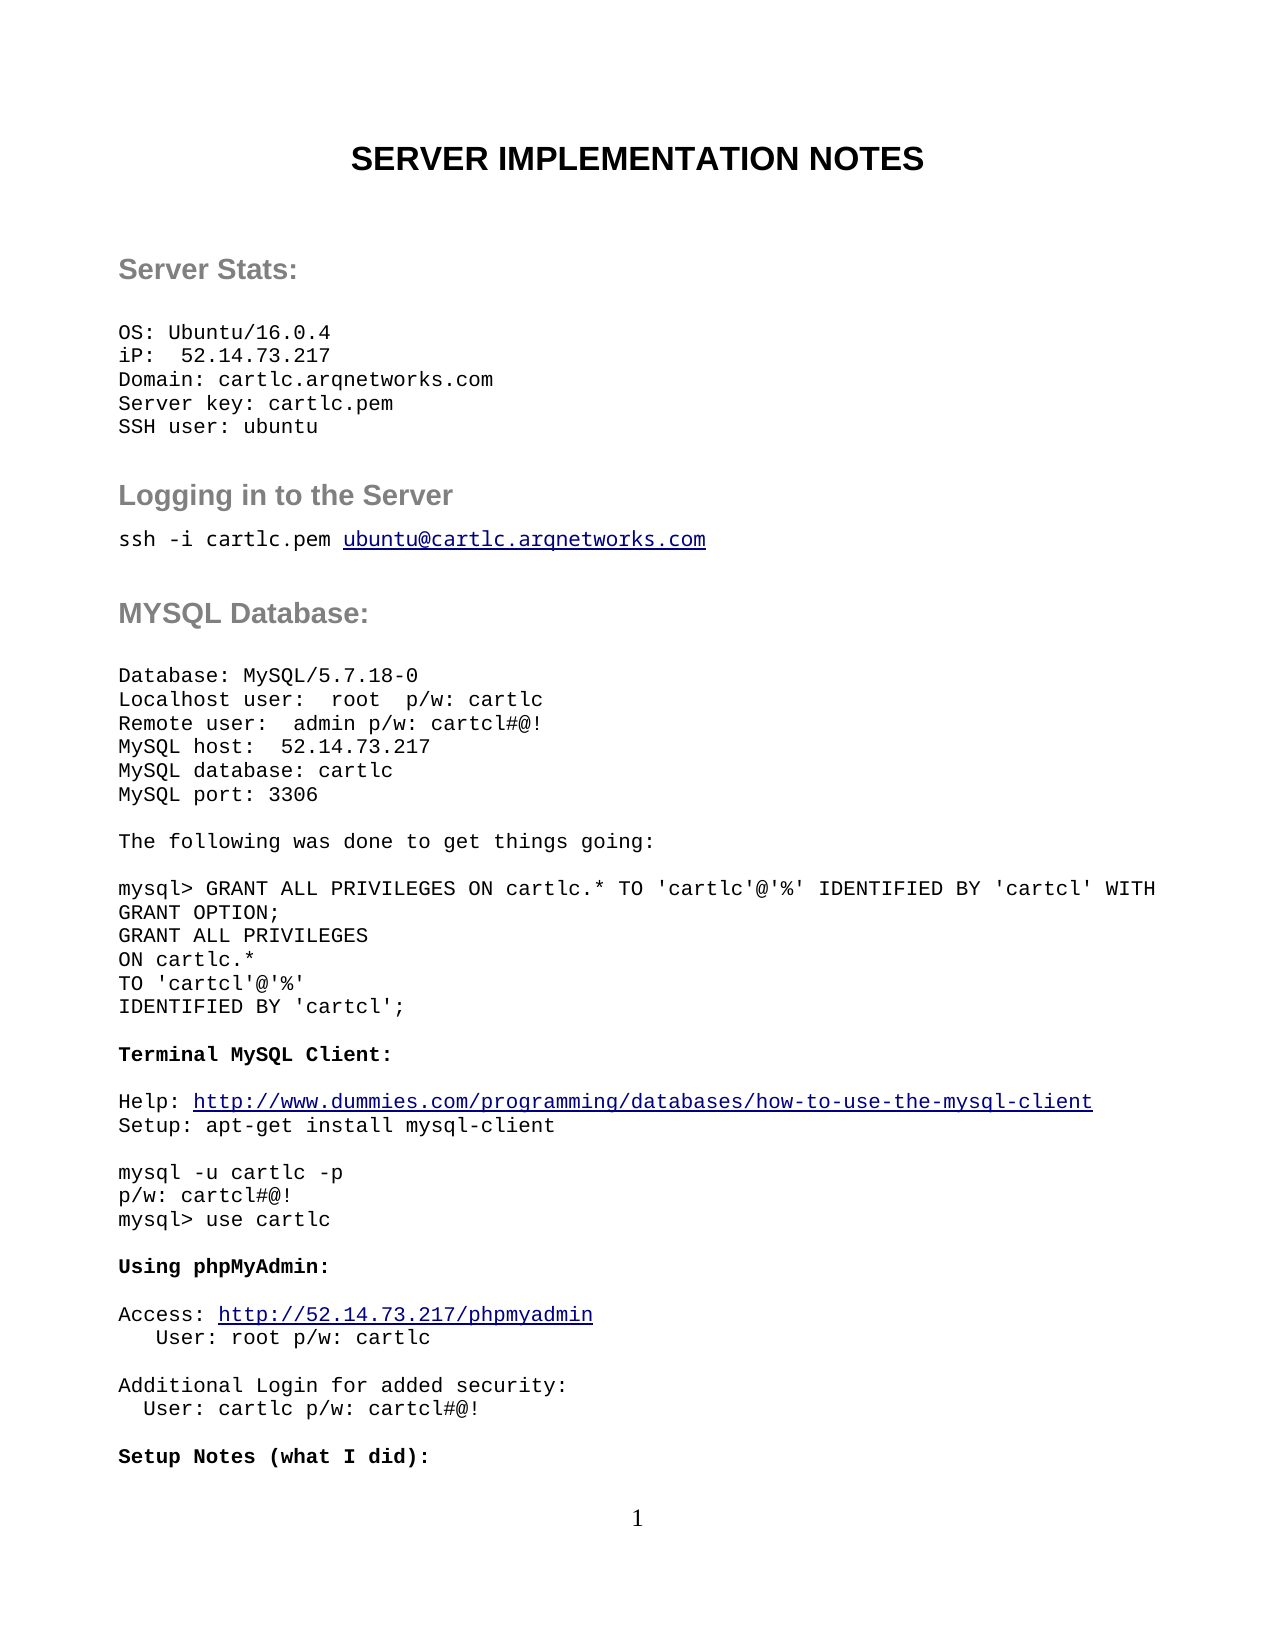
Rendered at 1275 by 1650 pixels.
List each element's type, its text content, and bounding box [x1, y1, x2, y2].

text Domain: cartlc.arqnetworks.com [118, 369, 1157, 393]
text IDENTIFIED BY 'cartcl'; [118, 996, 1157, 1020]
text mysql> GRANT ALL PRIVILEGES ON cartlc.* TO 'cartlc'@'%' IDENTIFIED BY 'cartcl' WITH GRANT OPTION; [118, 878, 1157, 925]
subtitle Server Stats: [118, 252, 1157, 286]
text User: root p/w: cartlc [118, 1327, 1157, 1351]
text Access: http://52.14.73.217/phpmyadmin [118, 1304, 1157, 1327]
text mysql -u cartlc -p [118, 1162, 1157, 1186]
text SSH user: ubuntu [118, 416, 1157, 440]
text Setup: apt-get install mysql-client [118, 1114, 1157, 1138]
text GRANT ALL PRIVILEGES [118, 925, 1157, 949]
text ssh -i cartlc.pem ubuntu@cartlc.arqnetworks.com [118, 524, 1157, 553]
text Using phpMyAdmin: [118, 1256, 1157, 1280]
text Help: http://www.dummies.com/programming/databases/how-to-use-the-mysql-client [118, 1091, 1157, 1114]
subtitle SERVER IMPLEMENTATION NOTES [118, 139, 1157, 178]
text Database: MySQL/5.7.18-0 [118, 665, 1157, 689]
subtitle Logging in to the Server [118, 478, 1157, 512]
text Additional Login for added security: [118, 1375, 1157, 1398]
text p/w: cartcl#@! [118, 1186, 1157, 1209]
text Localhost user: root p/w: cartlc [118, 689, 1157, 713]
text MySQL port: 3306 [118, 783, 1157, 807]
text ON cartlc.* [118, 949, 1157, 973]
text Setup Notes (what I did): [118, 1446, 1157, 1469]
text User: cartlc p/w: cartcl#@! [118, 1398, 1157, 1422]
text TO 'cartcl'@'%' [118, 973, 1157, 996]
text The following was done to get things going: [118, 831, 1157, 854]
text MySQL database: cartlc [118, 760, 1157, 783]
subtitle MYSQL Database: [118, 596, 1157, 629]
text mysql> use cartlc [118, 1209, 1157, 1233]
text Server key: cartlc.pem [118, 393, 1157, 416]
text OS: Ubuntu/16.0.4 [118, 322, 1157, 345]
text iP: 52.14.73.217 [118, 345, 1157, 369]
text MySQL host: 52.14.73.217 [118, 736, 1157, 760]
text Remote user: admin p/w: cartcl#@! [118, 713, 1157, 736]
text Terminal MySQL Client: [118, 1044, 1157, 1067]
